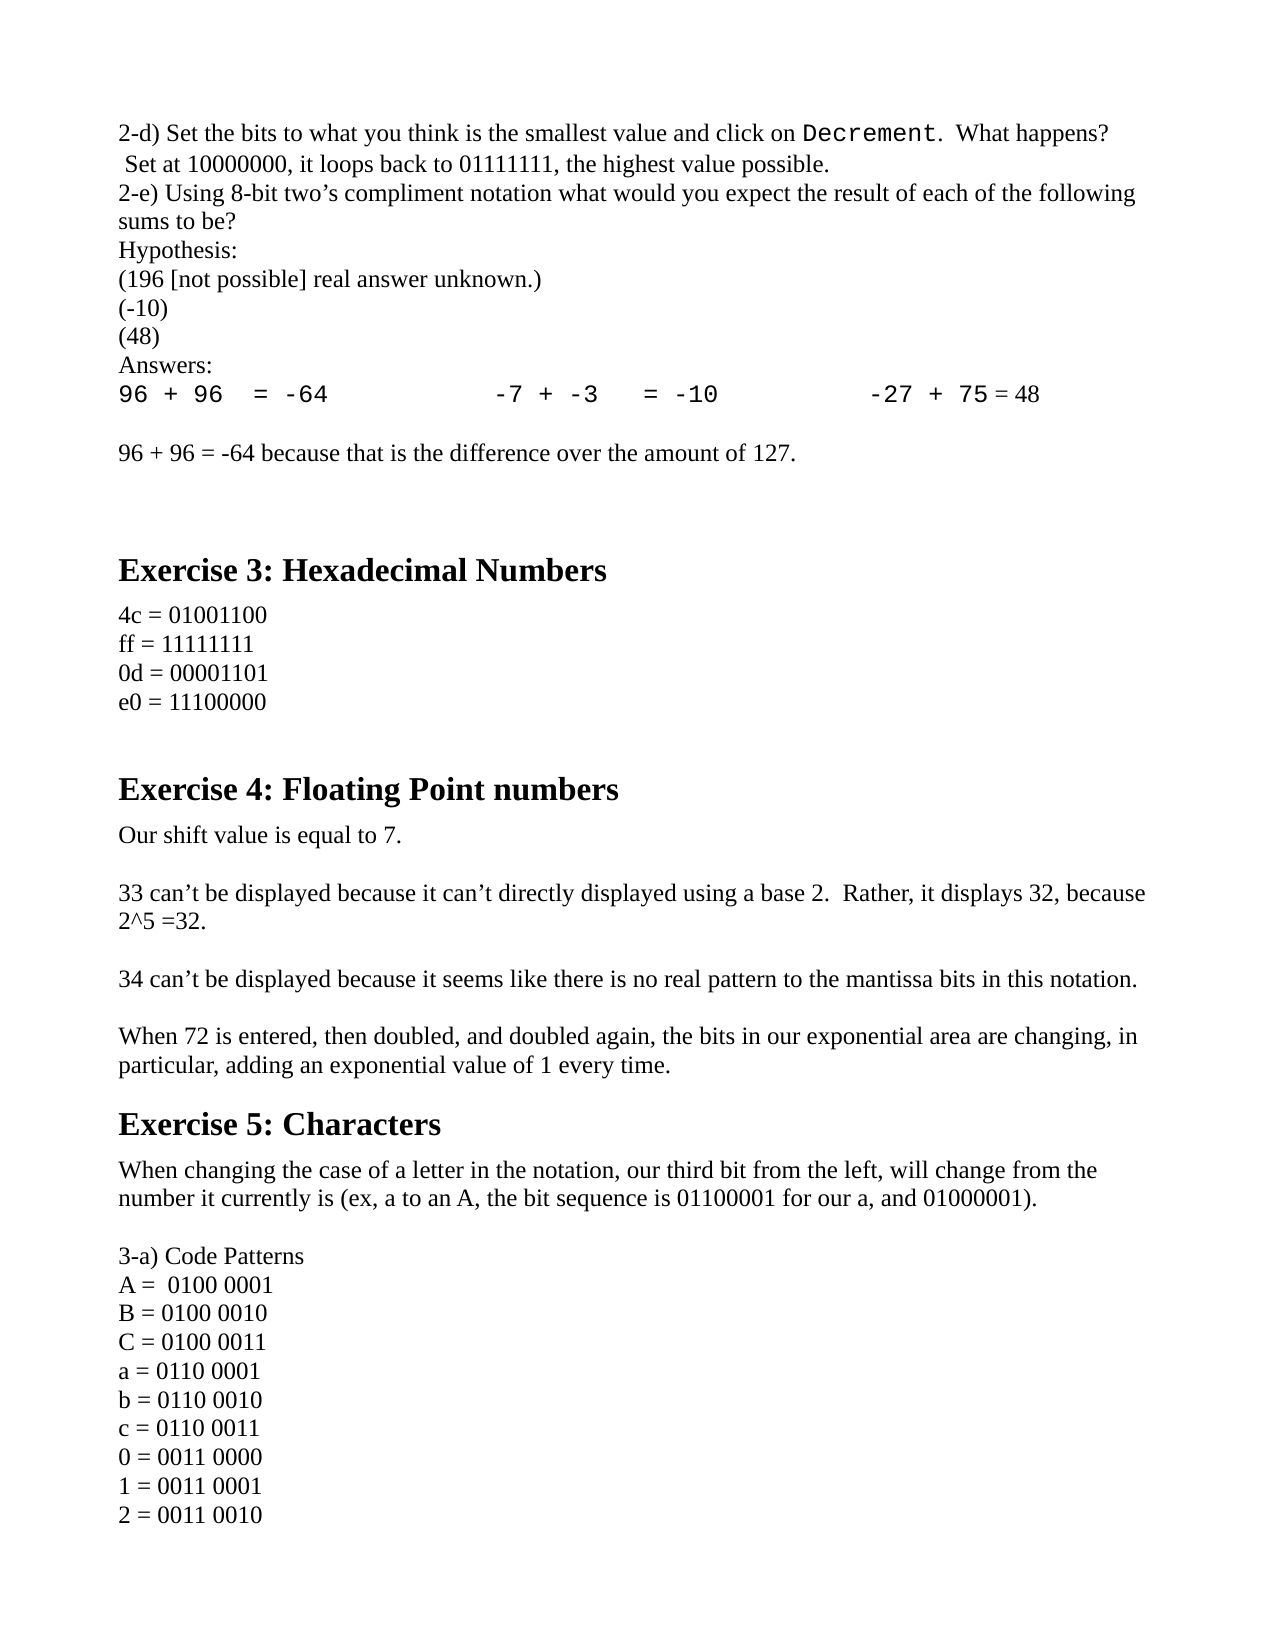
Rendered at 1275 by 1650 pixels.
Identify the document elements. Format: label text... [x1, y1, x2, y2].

text 4c = 01001100 [118, 601, 1157, 629]
text Answers: 96 + 96 = -64 -7 + -3 = -10 -27 + 75 = 48 [118, 350, 1157, 410]
text 34 can’t be displayed because it seems like there is no real pattern to the mantissa bits in this notation. [118, 964, 1157, 993]
text 3-a) Code Patterns [118, 1241, 1157, 1270]
text Our shift value is equal to 7. [118, 820, 1157, 849]
text C = 0100 0011 [118, 1327, 1157, 1356]
subtitle Exercise 4: Floating Point numbers [118, 769, 1157, 808]
text ff = 11111111 [118, 629, 1157, 658]
text When changing the case of a letter in the notation, our third bit from the left, will change from the number it currently is (ex, a to an A, the bit sequence is 01100001 for our a, and 01000001). [118, 1155, 1157, 1212]
text (196 [not possible] real answer unknown.) [118, 264, 1157, 293]
text a = 0110 0001 [118, 1356, 1157, 1385]
text B = 0100 0010 [118, 1298, 1157, 1327]
text 2-d) Set the bits to what you think is the smallest value and click on Decrement. What happens? Set at 10000000, it loops back to 01111111, the highest value possible. 2-e) Using 8-bit two’s compliment notation what would you expect the result of each of the following sums to be? [118, 118, 1157, 235]
text 96 + 96 = -64 because that is the difference over the amount of 127. [118, 438, 1157, 467]
text When 72 is entered, then doubled, and doubled again, the bits in our exponential area are changing, in particular, adding an exponential value of 1 every time. [118, 1021, 1157, 1079]
text 1 = 0011 0001 [118, 1471, 1157, 1500]
subtitle Exercise 5: Characters [118, 1104, 1157, 1142]
text (-10) [118, 293, 1157, 321]
subtitle Exercise 3: Hexadecimal Numbers [118, 550, 1157, 588]
text e0 = 11100000 [118, 687, 1157, 716]
text c = 0110 0011 [118, 1413, 1157, 1442]
text (48) [118, 321, 1157, 350]
text 0 = 0011 0000 [118, 1442, 1157, 1471]
text Hypothesis: [118, 235, 1157, 264]
text A = 0100 0001 [118, 1270, 1157, 1298]
text b = 0110 0010 [118, 1385, 1157, 1413]
text 2 = 0011 0010 [118, 1500, 1157, 1528]
text 33 can’t be displayed because it can’t directly displayed using a base 2. Rather, it displays 32, because 2^5 =32. [118, 878, 1157, 935]
text 0d = 00001101 [118, 658, 1157, 687]
